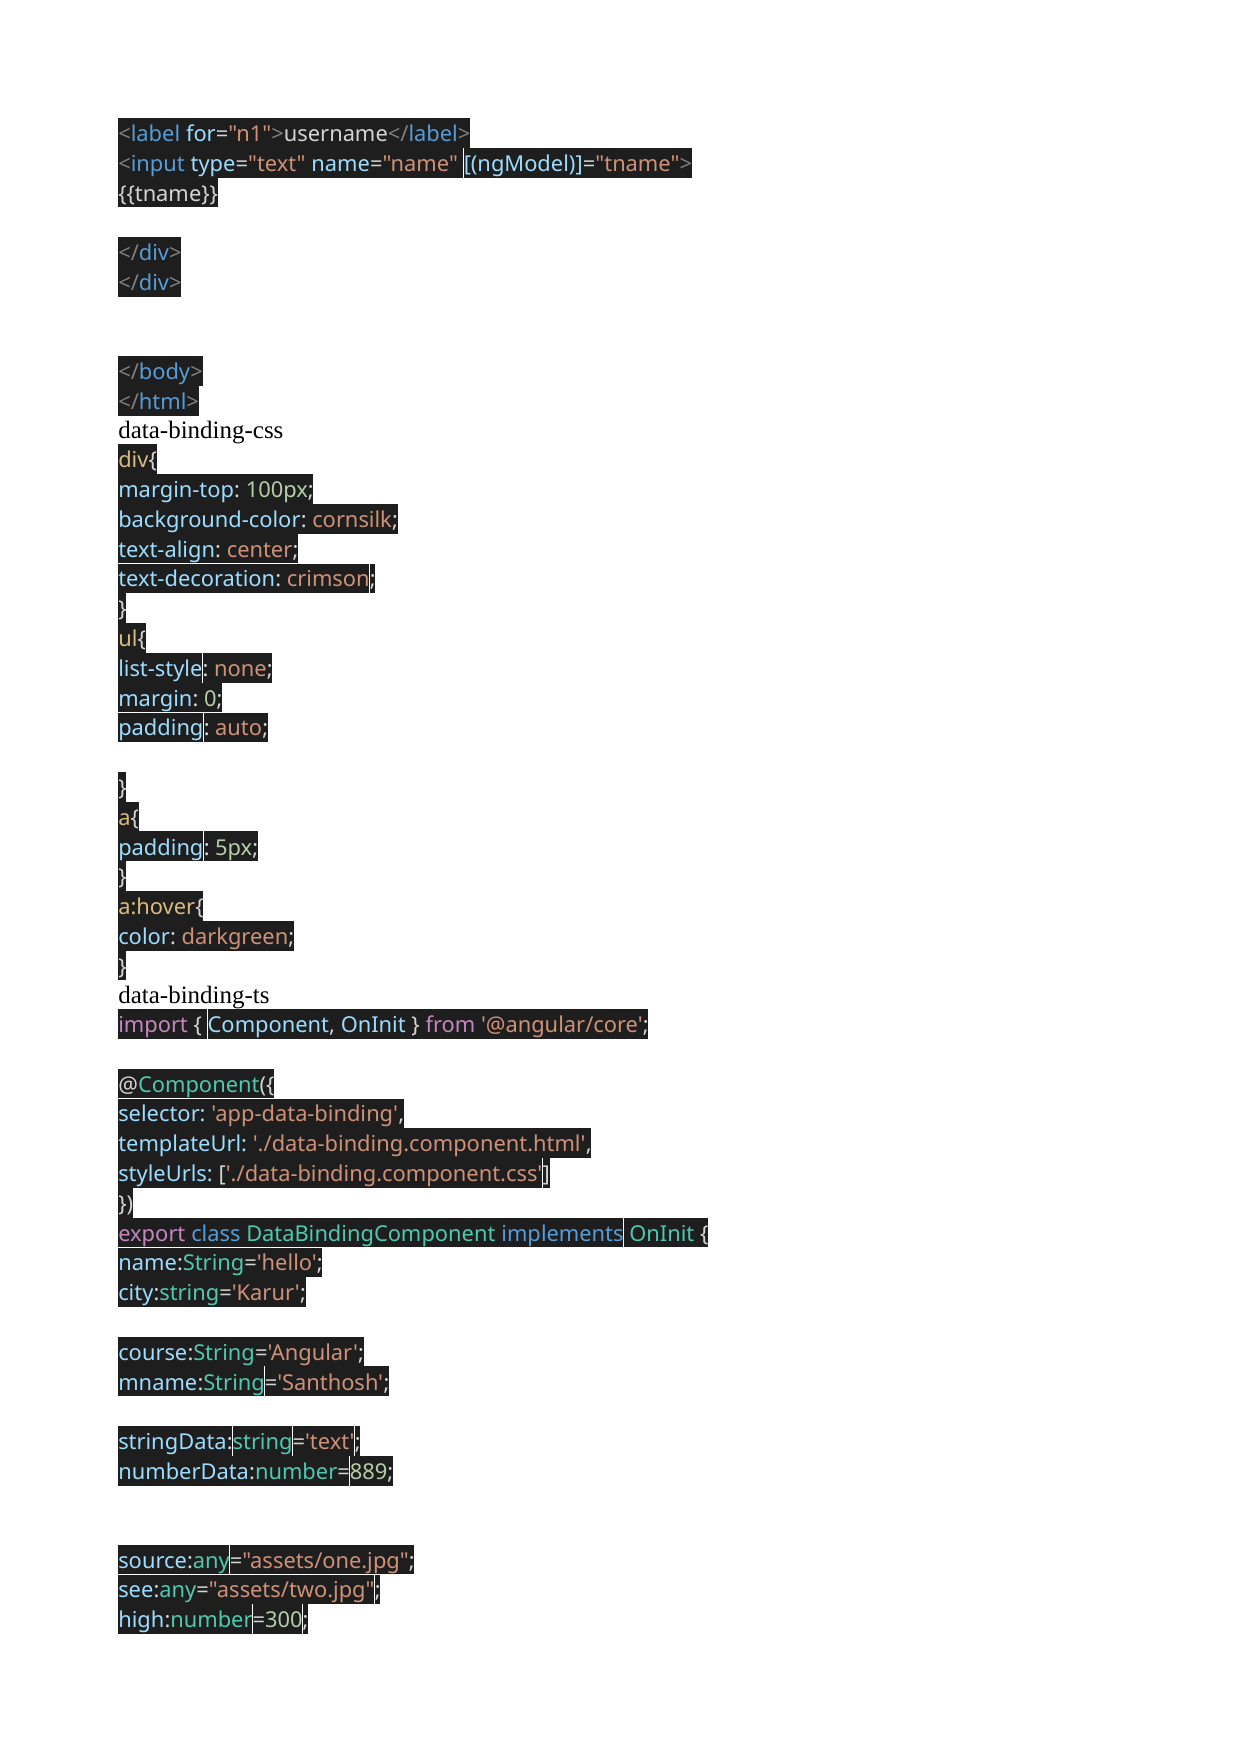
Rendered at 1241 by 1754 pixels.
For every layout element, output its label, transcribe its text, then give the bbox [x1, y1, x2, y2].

text } [118, 951, 1122, 980]
text a{ [118, 802, 1122, 831]
text templateUrl: './data-binding.component.html', [118, 1128, 1122, 1158]
text </html> [118, 386, 1122, 416]
text styleUrls: ['./data-binding.component.css'] [118, 1158, 1122, 1188]
text numberData:number=889; [118, 1456, 1122, 1486]
text margin: 0; [118, 683, 1122, 712]
text mname:String='Santhosh'; [118, 1366, 1122, 1396]
text padding: 5px; [118, 831, 1122, 861]
text see:any="assets/two.jpg"; [118, 1574, 1122, 1604]
text source:any="assets/one.jpg"; [118, 1545, 1122, 1574]
text export class DataBindingComponent implements OnInit { [118, 1218, 1122, 1247]
text high:number=300; [118, 1604, 1122, 1634]
text data-binding-ts [118, 980, 1122, 1009]
text color: darkgreen; [118, 921, 1122, 951]
text text-decoration: crimson; [118, 563, 1122, 593]
text name:String='hello'; [118, 1247, 1122, 1277]
text div{ [118, 444, 1122, 474]
text </div> [118, 237, 1122, 267]
text padding: auto; [118, 712, 1122, 742]
text <input type="text" name="name" [(ngModel)]="tname"> [118, 148, 1122, 178]
text selector: 'app-data-binding', [118, 1098, 1122, 1128]
text } [118, 593, 1122, 623]
text background-color: cornsilk; [118, 504, 1122, 534]
text } [118, 772, 1122, 802]
text margin-top: 100px; [118, 474, 1122, 504]
text } [118, 861, 1122, 891]
text @Component({ [118, 1069, 1122, 1098]
text import { Component, OnInit } from '@angular/core'; [118, 1009, 1122, 1039]
text course:String='Angular'; [118, 1337, 1122, 1366]
text a:hover{ [118, 891, 1122, 921]
text stringData:string='text'; [118, 1426, 1122, 1456]
text <label for="n1">username</label> [118, 118, 1122, 148]
text </div> [118, 267, 1122, 297]
text text-align: center; [118, 534, 1122, 563]
text </body> [118, 356, 1122, 386]
text city:string='Karur'; [118, 1277, 1122, 1307]
text ul{ [118, 623, 1122, 653]
text }) [118, 1188, 1122, 1218]
text {{tname}} [118, 178, 1122, 207]
text list-style: none; [118, 653, 1122, 683]
text data-binding-css [118, 416, 1122, 444]
